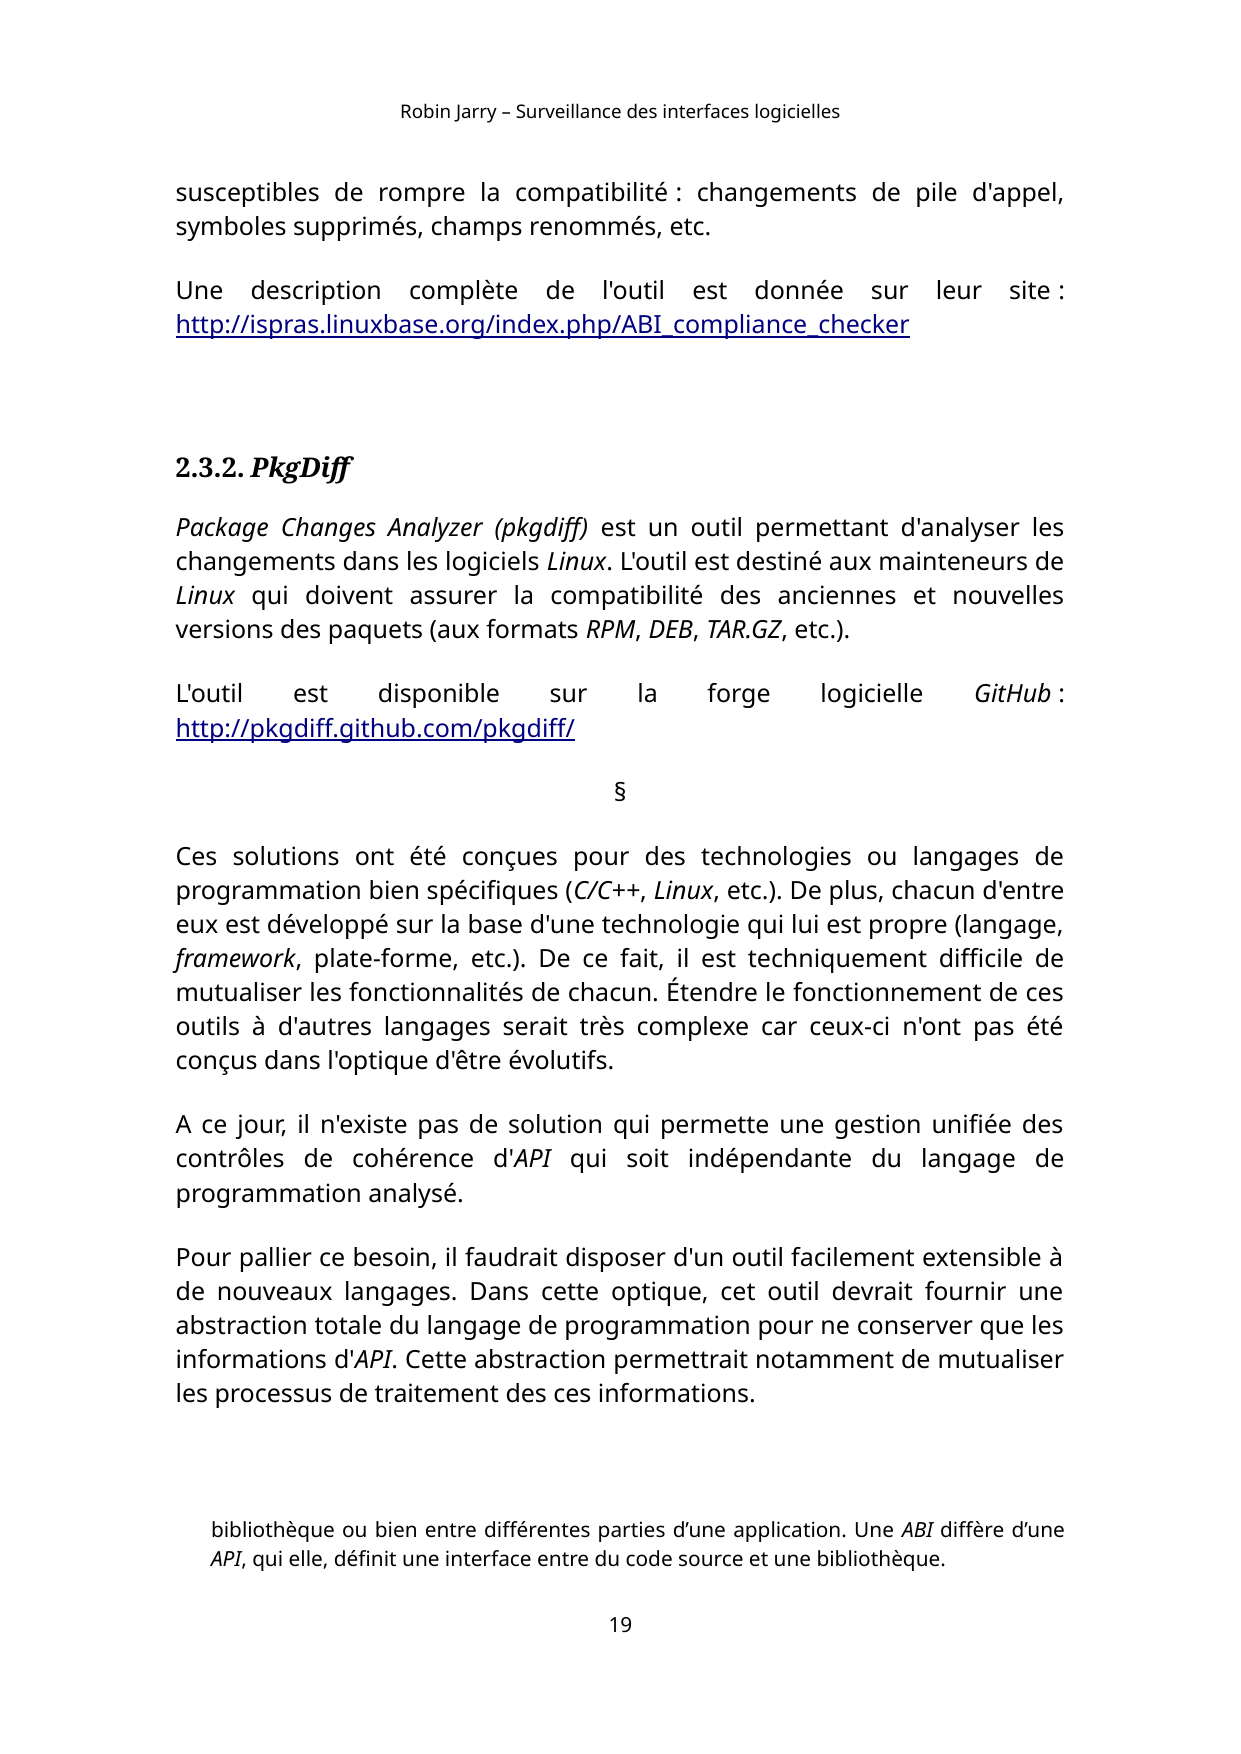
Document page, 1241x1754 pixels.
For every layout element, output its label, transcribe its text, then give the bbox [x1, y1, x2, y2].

text bibliothèque ou bien entre différentes parties d’une application. Une ABI diffère d’une API, qui elle, définit une interface entre du code source et une bibliothèque. [175, 1515, 1065, 1572]
text A ce jour, il n'existe pas de solution qui permette une gestion unifiée des contrôles de cohérence d'API qui soit indépendante du langage de programmation analysé. [175, 1107, 1065, 1209]
text Une description complète de l'outil est donnée sur leur site : http://ispras.linuxbase.org/index.php/ABI_compliance_checker [175, 273, 1065, 341]
text Package Changes Analyzer (pkgdiff) est un outil permettant d'analyser les changements dans les logiciels Linux. L'outil est destiné aux mainteneurs de Linux qui doivent assurer la compatibilité des anciennes et nouvelles versions des paquets (aux formats RPM, DEB, TAR.GZ, etc.). [175, 510, 1065, 646]
text Pour pallier ce besoin, il faudrait disposer d'un outil facilement extensible à de nouveaux langages. Dans cette optique, cet outil devrait fournir une abstraction totale du langage de programmation pour ne conserver que les informations d'API. Cette abstraction permettrait notamment de mutualiser les processus de traitement des ces informations. [175, 1239, 1065, 1410]
subtitle PkgDiff [175, 449, 1065, 486]
text § [175, 774, 1065, 808]
text Ces solutions ont été conçues pour des technologies ou langages de programmation bien spécifiques (C/C++, Linux, etc.). De plus, chacun d'entre eux est développé sur la base d'une technologie qui lui est propre (langage, framework, plate-forme, etc.). De ce fait, il est techniquement difficile de mutualiser les fonctionnalités de chacun. Étendre le fonctionnement de ces outils à d'autres langages serait très complexe car ceux-ci n'ont pas été conçus dans l'optique d'être évolutifs. [175, 838, 1065, 1077]
text L'outil est disponible sur la forge logicielle GitHub : http://pkgdiff.github.com/pkgdiff/ [175, 676, 1065, 744]
text ABI Compliance Checker est un outil de contrôle de compatibilité ascendante au niveau binaire et au niveau source pour les bibliothèques C et C++. L'outil compare les fichiers d'en-tête et les fichiers binaires des versions anciennes avec ceux des nouvelles et analyse les changements dans les API et ABI susceptibles de rompre la compatibilité : changements de pile d'appel, symboles supprimés, champs renommés, etc. [175, 175, 1065, 243]
